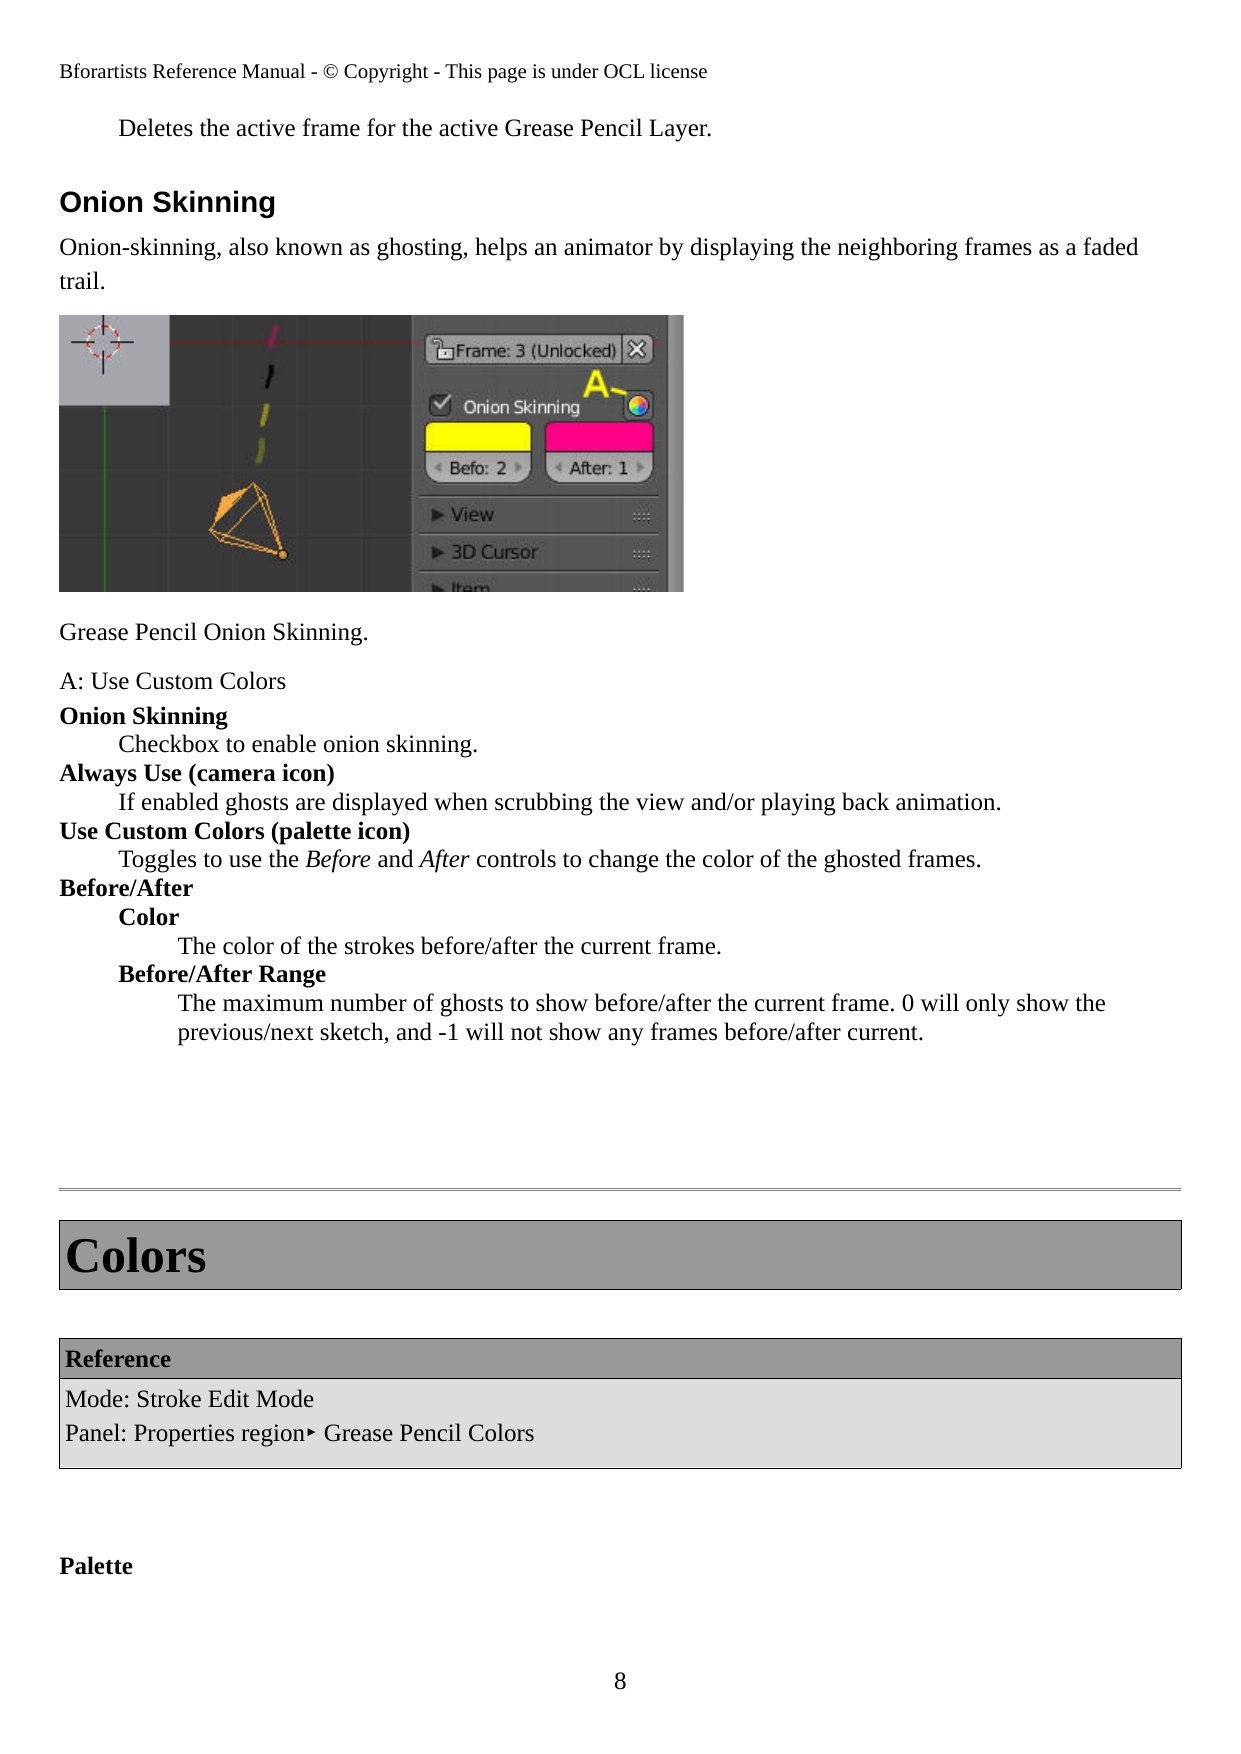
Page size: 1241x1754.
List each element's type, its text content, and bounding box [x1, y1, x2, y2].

table_header Colors [60, 1221, 1181, 1289]
picture [59, 315, 684, 592]
subtitle Before/After [59, 873, 1181, 902]
table_header Reference [60, 1339, 1181, 1378]
subtitle Onion Skinning [59, 185, 1181, 219]
text Onion-skinning, also known as ghosting, helps an animator by displaying the neighboring frames as a faded trail. [59, 232, 1181, 295]
text A: Use Custom Colors [59, 666, 1181, 695]
list Deletes the active frame for the active Grease Pencil Layer. [118, 113, 1181, 141]
list The color of the strokes before/after the current frame. [177, 931, 1181, 959]
list The maximum number of ghosts to show before/after the current frame. 0 will only show the previous/next sketch, and -1 will not show any frames before/after current. [177, 988, 1181, 1046]
subtitle Use Custom Colors (palette icon) [59, 816, 1181, 844]
subtitle Palette [59, 1551, 1181, 1580]
list If enabled ghosts are displayed when scrubbing the view and/or playing back animation. [118, 787, 1181, 816]
subtitle Color [118, 902, 1181, 931]
list Checkbox to enable onion skinning. [118, 729, 1181, 758]
subtitle Before/After Range [118, 959, 1181, 988]
subtitle Always Use (camera icon) [59, 758, 1181, 787]
subtitle Onion Skinning [59, 701, 1181, 729]
table_cell Mode: Stroke Edit Mode Panel: Properties region‣ Grease Pencil Colors [60, 1379, 1181, 1467]
text Grease Pencil Onion Skinning. [59, 617, 1181, 646]
list Toggles to use the Before and After controls to change the color of the ghosted frames. [118, 844, 1181, 873]
